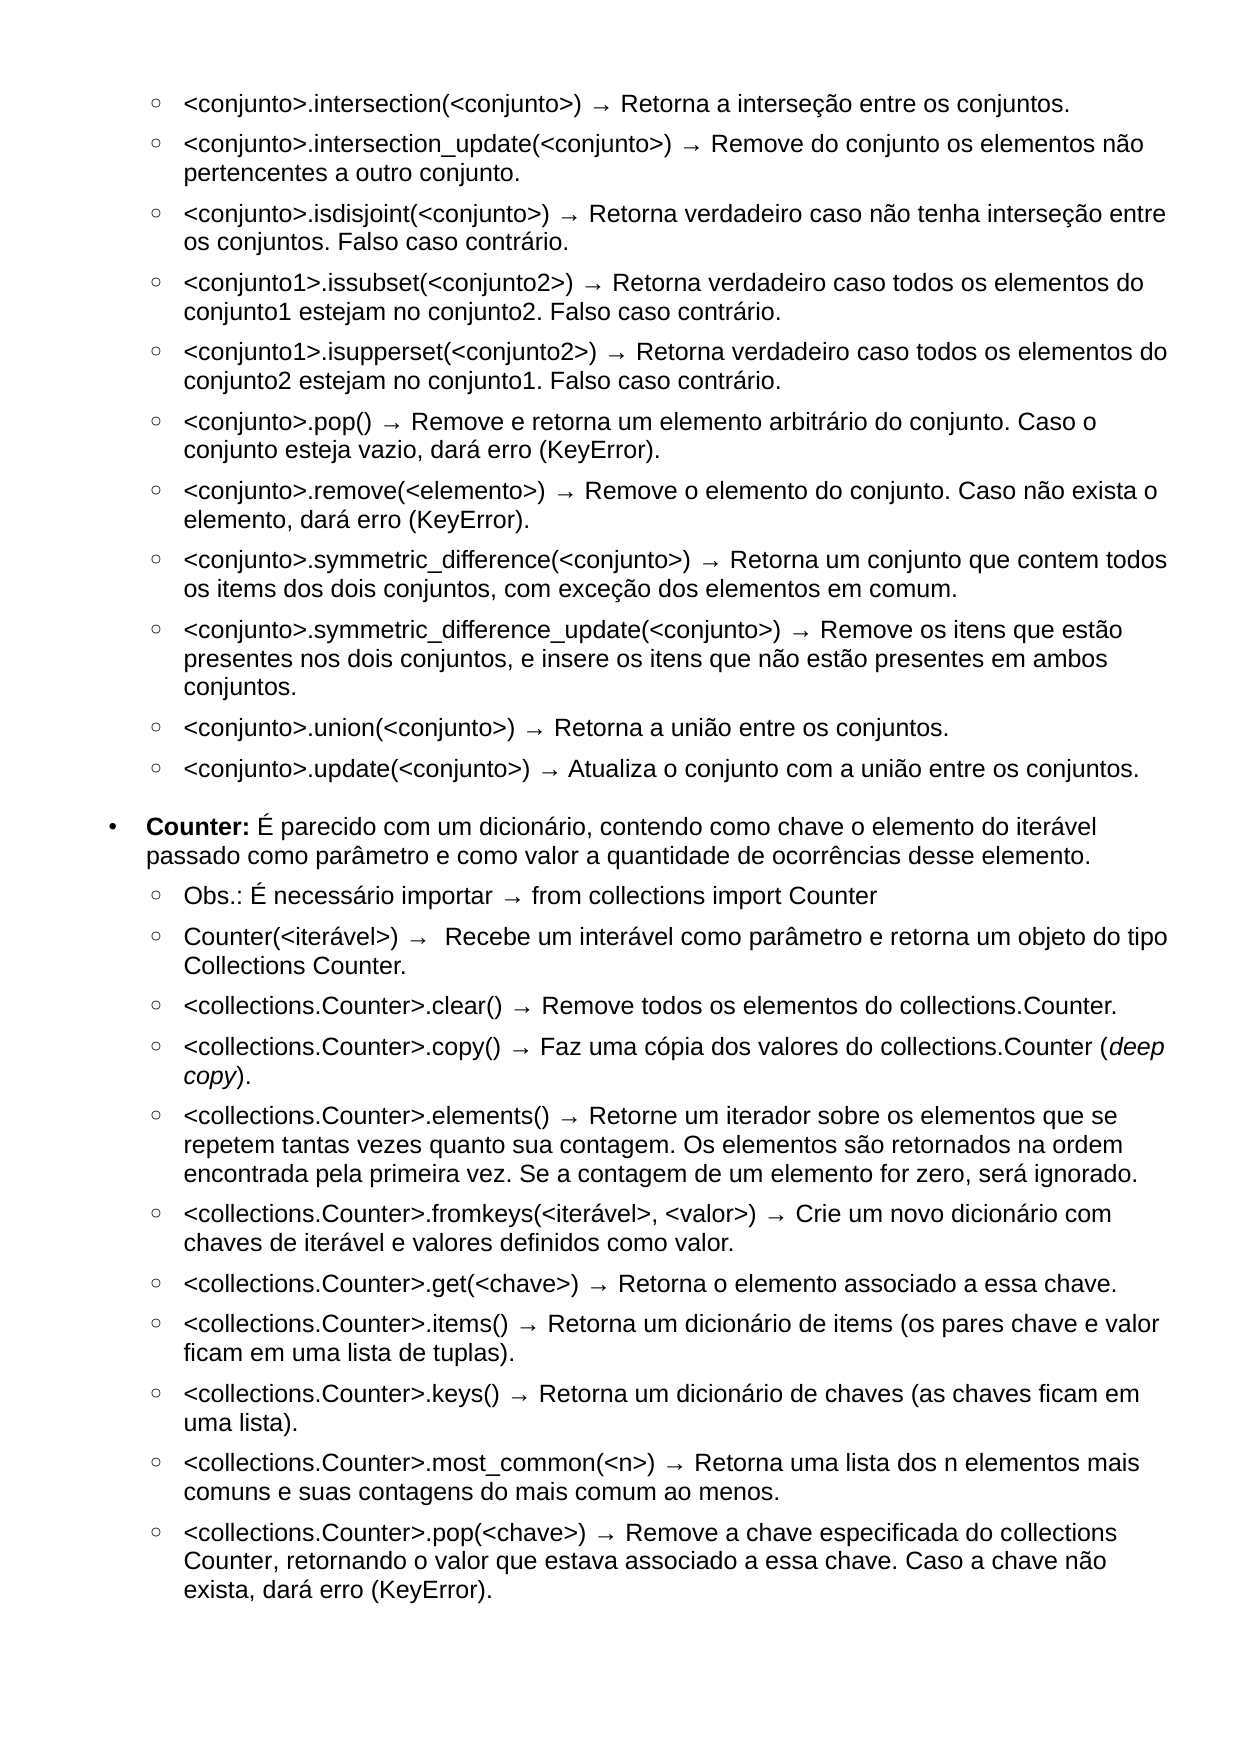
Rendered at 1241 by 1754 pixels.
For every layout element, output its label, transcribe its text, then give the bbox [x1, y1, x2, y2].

list <conjunto>.symmetric_difference_update(<conjunto>) → Remove os itens que estão presentes nos dois conjuntos, e insere os itens que não estão presentes em ambos conjuntos. [146, 615, 1169, 701]
list <conjunto>.pop() → Remove e retorna um elemento arbitrário do conjunto. Caso o conjunto esteja vazio, dará erro (KeyError). [146, 407, 1169, 464]
list <collections.Counter>.clear() → Remove todos os elementos do collections.Counter. [146, 991, 1169, 1020]
list <collections.Counter>.pop(<chave>) → Remove a chave especificada do collections Counter, retornando o valor que estava associado a essa chave. Caso a chave não exista, dará erro (KeyError). [146, 1517, 1169, 1604]
list <conjunto1>.issubset(<conjunto2>) → Retorna verdadeiro caso todos os elementos do conjunto1 estejam no conjunto2. Falso caso contrário. [146, 268, 1169, 326]
list <collections.Counter>.get(<chave>) → Retorna o elemento associado a essa chave. [146, 1269, 1169, 1298]
list <conjunto>.intersection(<conjunto>) → Retorna a interseção entre os conjuntos. [146, 88, 1169, 117]
list <collections.Counter>.elements() → Retorne um iterador sobre os elementos que se repetem tantas vezes quanto sua contagem. Os elementos são retornados na ordem encontrada pela primeira vez. Se a contagem de um elemento for zero, será ignorado. [146, 1101, 1169, 1188]
list <collections.Counter>.fromkeys(<iterável>, <valor>) → Crie um novo dicionário com chaves de iterável e valores definidos como valor. [146, 1199, 1169, 1257]
list <conjunto>.intersection_update(<conjunto>) → Remove do conjunto os elementos não pertencentes a outro conjunto. [146, 129, 1169, 187]
list <collections.Counter>.items() → Retorna um dicionário de items (os pares chave e valor ficam em uma lista de tuplas). [146, 1309, 1169, 1367]
list <conjunto>.update(<conjunto>) → Atualiza o conjunto com a união entre os conjuntos. [146, 753, 1169, 782]
list Counter(<iterável>) → Recebe um interável como parâmetro e retorna um objeto do tipo Collections Counter. [146, 922, 1169, 979]
list <conjunto>.symmetric_difference(<conjunto>) → Retorna um conjunto que contem todos os items dos dois conjuntos, com exceção dos elementos em comum. [146, 545, 1169, 603]
list Counter: É parecido com um dicionário, contendo como chave o elemento do iterável passado como parâmetro e como valor a quantidade de ocorrências desse elemento. [108, 812, 1169, 869]
list <collections.Counter>.keys() → Retorna um dicionário de chaves (as chaves ficam em uma lista). [146, 1379, 1169, 1436]
list <collections.Counter>.most_common(<n>) → Retorna uma lista dos n elementos mais comuns e suas contagens do mais comum ao menos. [146, 1448, 1169, 1506]
list <conjunto>.remove(<elemento>) → Remove o elemento do conjunto. Caso não exista o elemento, dará erro (KeyError). [146, 476, 1169, 534]
list <collections.Counter>.copy() → Faz uma cópia dos valores do collections.Counter (deep copy). [146, 1032, 1169, 1089]
list Obs.: É necessário importar → from collections import Counter [146, 881, 1169, 910]
list <conjunto1>.isupperset(<conjunto2>) → Retorna verdadeiro caso todos os elementos do conjunto2 estejam no conjunto1. Falso caso contrário. [146, 337, 1169, 395]
list <conjunto>.isdisjoint(<conjunto>) → Retorna verdadeiro caso não tenha interseção entre os conjuntos. Falso caso contrário. [146, 198, 1169, 256]
list <conjunto>.union(<conjunto>) → Retorna a união entre os conjuntos. [146, 713, 1169, 742]
